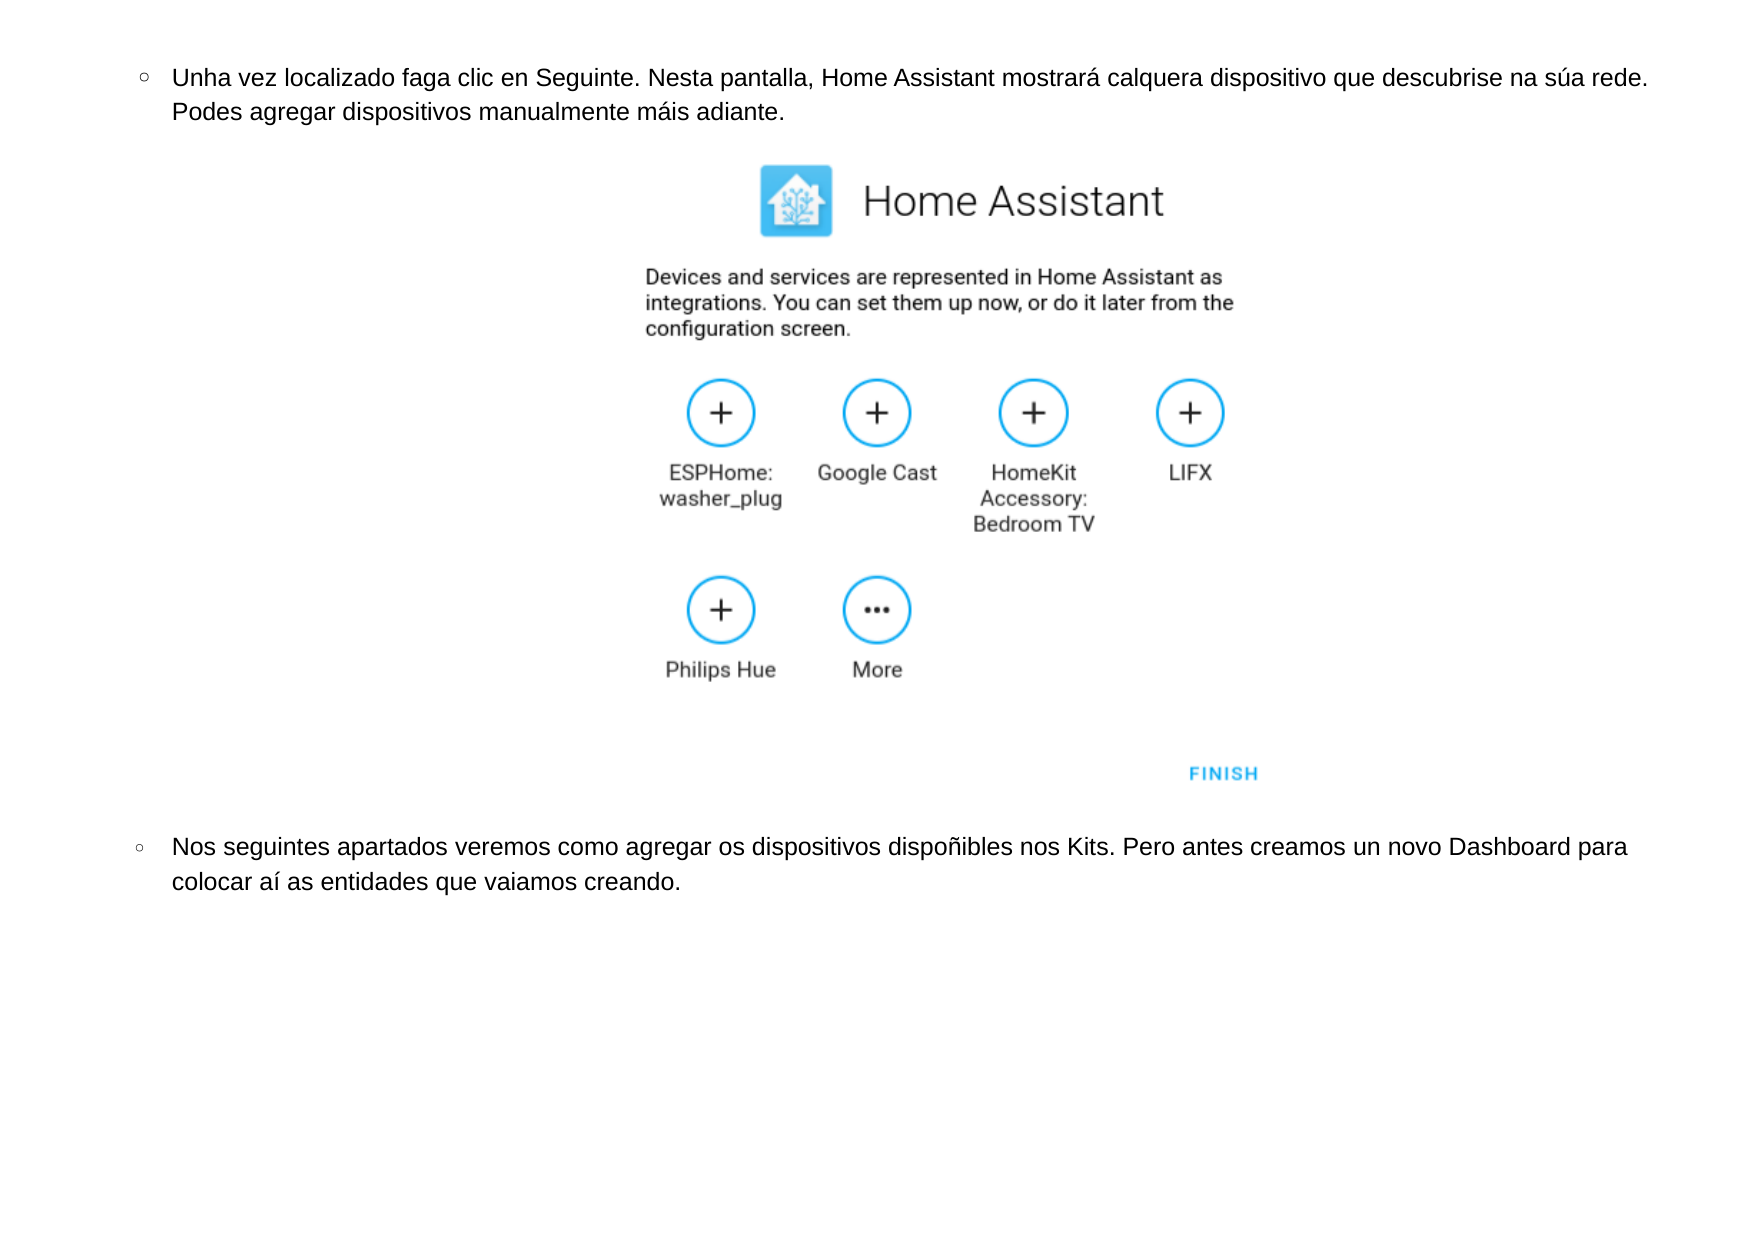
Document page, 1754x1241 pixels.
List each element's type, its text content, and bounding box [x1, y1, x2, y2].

list Unha vez localizado faga clic en Seguinte. Nesta pantalla, Home Assistant mostrará calquera dispositivo que descubrise na súa rede. Podes agregar dispositivos manualmente máis adiante. [134, 62, 1695, 126]
list Nos seguintes apartados veremos como agregar os dispositivos dispoñibles nos Kits. Pero antes creamos un novo Dashboard para colocar aí as entidades que vaiamos creando. [134, 832, 1695, 896]
picture [607, 146, 1295, 812]
